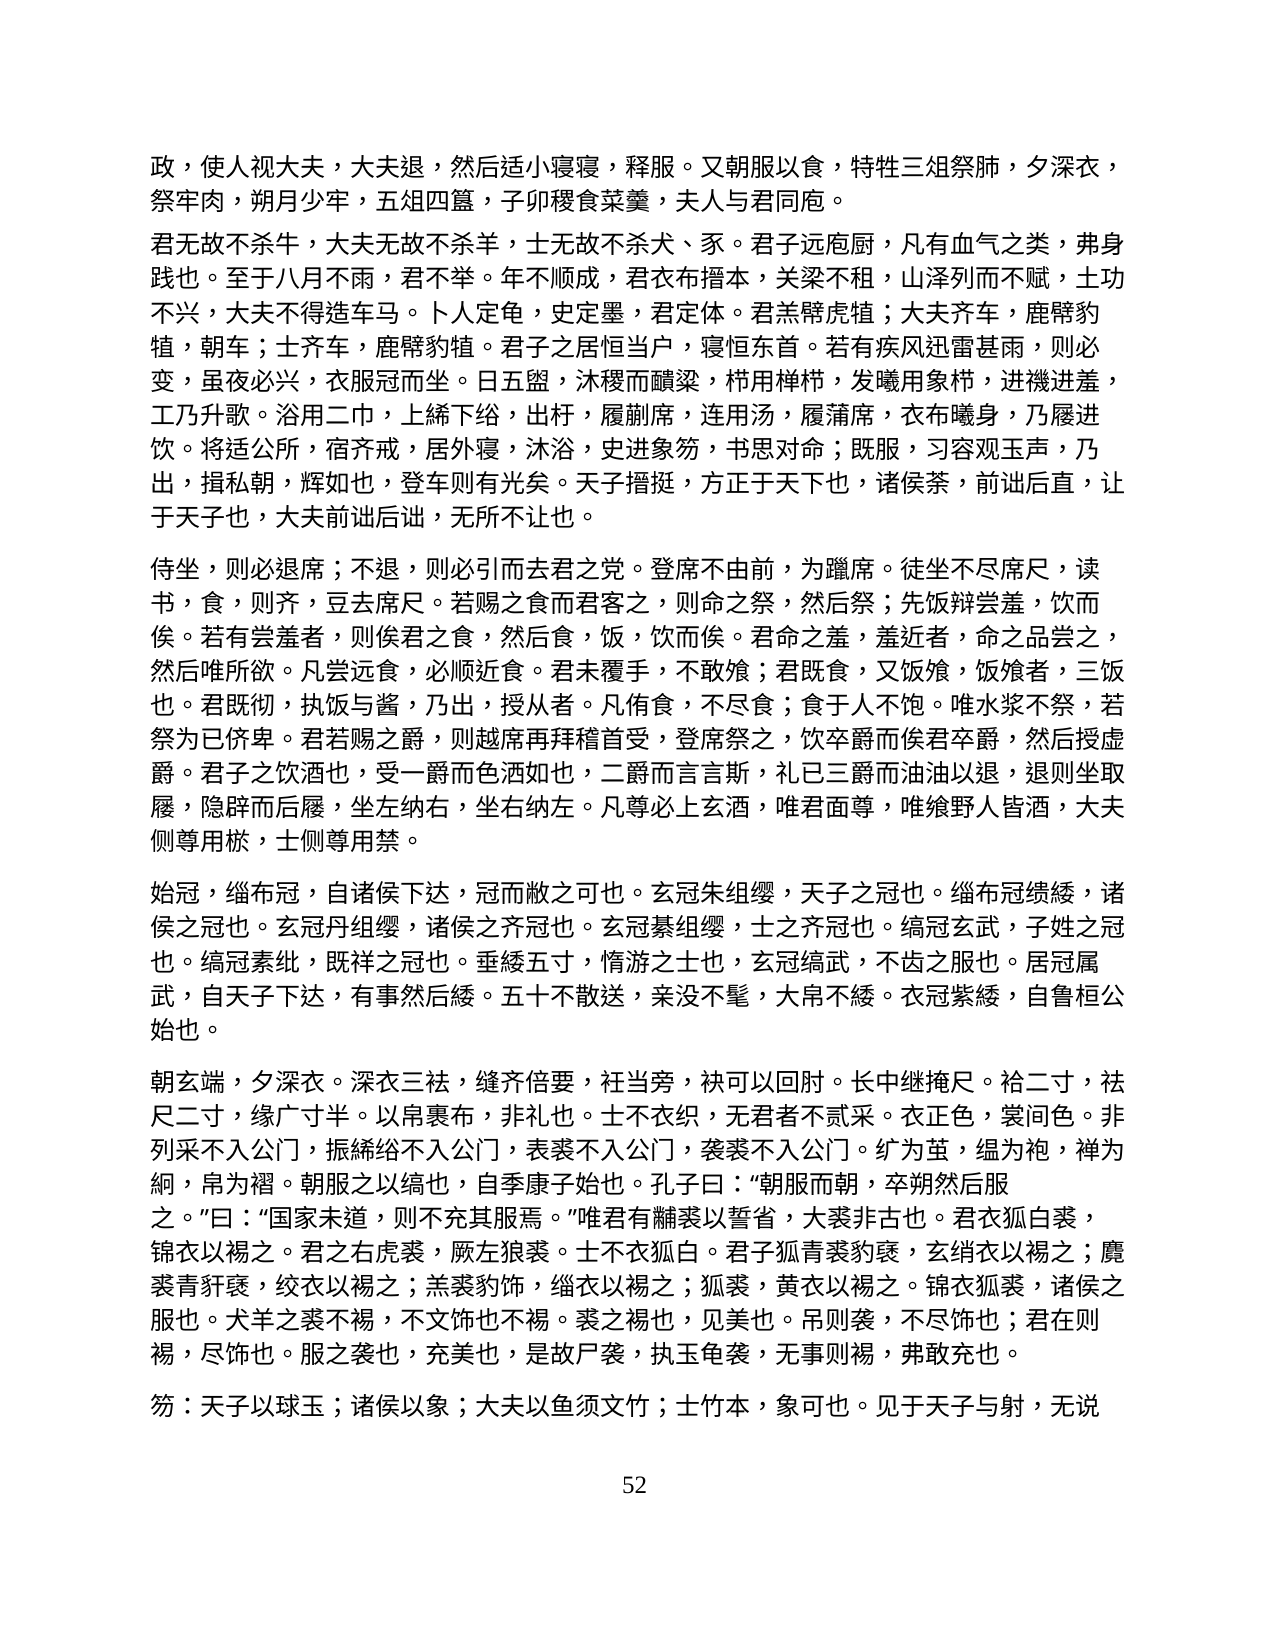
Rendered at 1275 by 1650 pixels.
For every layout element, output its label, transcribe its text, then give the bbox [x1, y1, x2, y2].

text 政，使人视大夫，大夫退，然后适小寝寝，释服。又朝服以食，特牲三俎祭肺，夕深衣，祭牢肉，朔月少牢，五俎四簋，子卯稷食菜羹，夫人与君同庖。 [150, 150, 1125, 218]
text 君无故不杀牛，大夫无故不杀羊，士无故不杀犬、豕。君子远庖厨，凡有血气之类，弗身践也。至于八月不雨，君不举。年不顺成，君衣布搢本，关梁不租，山泽列而不赋，土功不兴，大夫不得造车马。卜人定龟，史定墨，君定体。君羔幦虎犆；大夫齐车，鹿幦豹犆，朝车；士齐车，鹿幦豹犆。君子之居恒当户，寝恒东首。若有疾风迅雷甚雨，则必变，虽夜必兴，衣服冠而坐。日五盥，沐稷而靧粱，栉用椫栉，发曦用象栉，进禨进羞，工乃升歌。浴用二巾，上絺下绤，出杅，履蒯席，连用汤，履蒲席，衣布曦身，乃屦进饮。将适公所，宿齐戒，居外寝，沐浴，史进象笏，书思对命；既服，习容观玉声，乃出，揖私朝，辉如也，登车则有光矣。天子搢挺，方正于天下也，诸侯荼，前诎后直，让于天子也，大夫前诎后诎，无所不让也。 [150, 227, 1125, 534]
text 笏：天子以球玉；诸侯以象；大夫以鱼须文竹；士竹本，象可也。见于天子与射，无说 [150, 1389, 1125, 1423]
text 始冠，缁布冠，自诸侯下达，冠而敝之可也。玄冠朱组缨，天子之冠也。缁布冠缋緌，诸侯之冠也。玄冠丹组缨，诸侯之齐冠也。玄冠綦组缨，士之齐冠也。缟冠玄武，子姓之冠也。缟冠素纰，既祥之冠也。垂緌五寸，惰游之士也，玄冠缟武，不齿之服也。居冠属武，自天子下达，有事然后緌。五十不散送，亲没不髦，大帛不緌。衣冠紫緌，自鲁桓公始也。 [150, 876, 1125, 1046]
text 侍坐，则必退席；不退，则必引而去君之党。登席不由前，为躐席。徒坐不尽席尺，读书，食，则齐，豆去席尺。若赐之食而君客之，则命之祭，然后祭；先饭辩尝羞，饮而俟。若有尝羞者，则俟君之食，然后食，饭，饮而俟。君命之羞，羞近者，命之品尝之，然后唯所欲。凡尝远食，必顺近食。君未覆手，不敢飧；君既食，又饭飧，饭飧者，三饭也。君既彻，执饭与酱，乃出，授从者。凡侑食，不尽食；食于人不饱。唯水浆不祭，若祭为已侪卑。君若赐之爵，则越席再拜稽首受，登席祭之，饮卒爵而俟君卒爵，然后授虚爵。君子之饮酒也，受一爵而色洒如也，二爵而言言斯，礼已三爵而油油以退，退则坐取屦，隐辟而后屦，坐左纳右，坐右纳左。凡尊必上玄酒，唯君面尊，唯飨野人皆酒，大夫侧尊用棜，士侧尊用禁。 [150, 552, 1125, 858]
text 朝玄端，夕深衣。深衣三袪，缝齐倍要，衽当旁，袂可以回肘。长中继掩尺。袷二寸，祛尺二寸，缘广寸半。以帛裹布，非礼也。士不衣织，无君者不贰采。衣正色，裳间色。非列采不入公门，振絺绤不入公门，表裘不入公门，袭裘不入公门。纩为茧，缊为袍，褝为絅，帛为褶。朝服之以缟也，自季康子始也。孔子曰：“朝服而朝，卒朔然后服之。”曰：“国家未道，则不充其服焉。”唯君有黼裘以誓省，大裘非古也。君衣狐白裘，锦衣以裼之。君之右虎裘，厥左狼裘。士不衣狐白。君子狐青裘豹褎，玄绡衣以裼之；麑裘青豻褎，绞衣以裼之；羔裘豹饰，缁衣以裼之；狐裘，黄衣以裼之。锦衣狐裘，诸侯之服也。犬羊之裘不裼，不文饰也不裼。裘之裼也，见美也。吊则袭，不尽饰也；君在则裼，尽饰也。服之袭也，充美也，是故尸袭，执玉龟袭，无事则裼，弗敢充也。 [150, 1064, 1125, 1371]
